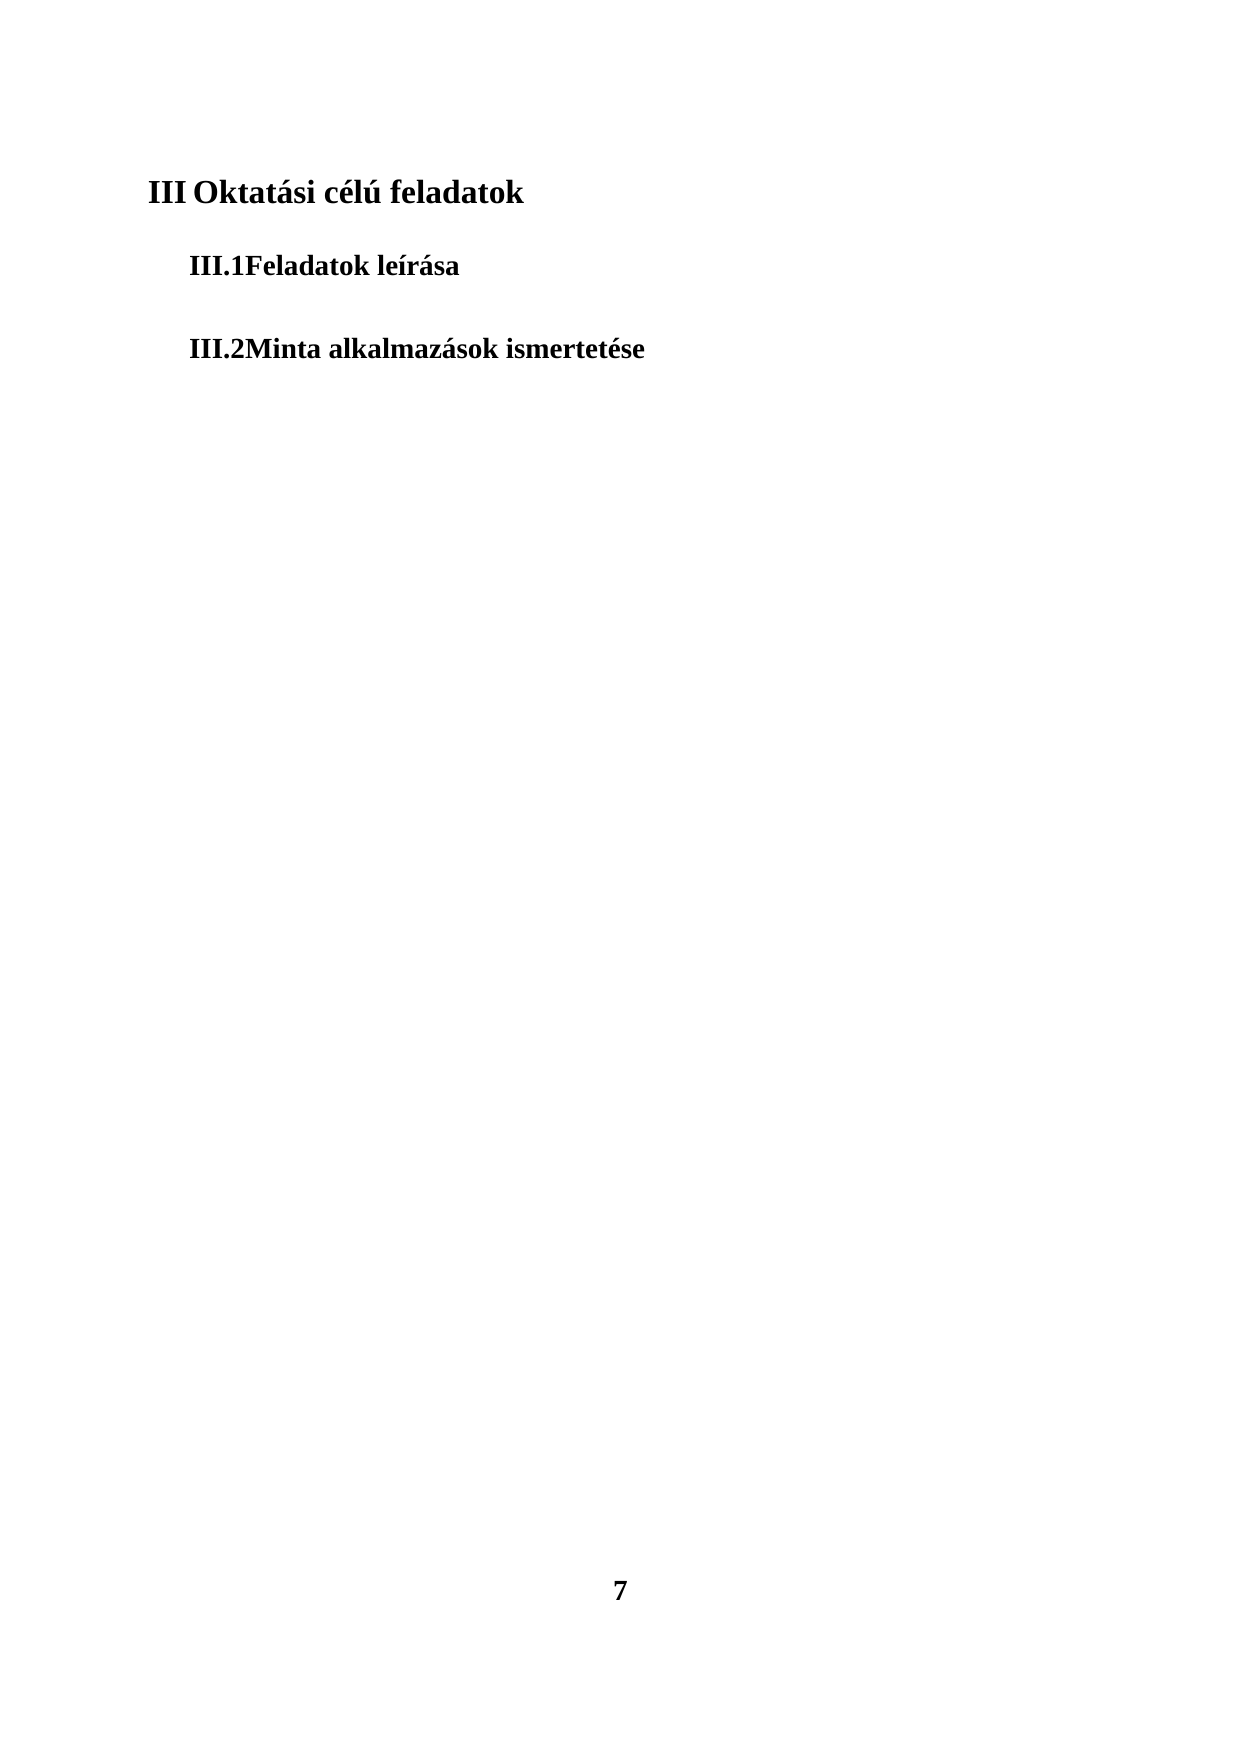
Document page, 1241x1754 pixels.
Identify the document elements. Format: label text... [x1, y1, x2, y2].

subtitle Minta alkalmazások ismertetése [189, 332, 1093, 365]
subtitle Feladatok leírása [189, 248, 1093, 282]
subtitle Oktatási célú feladatok [148, 173, 1093, 211]
